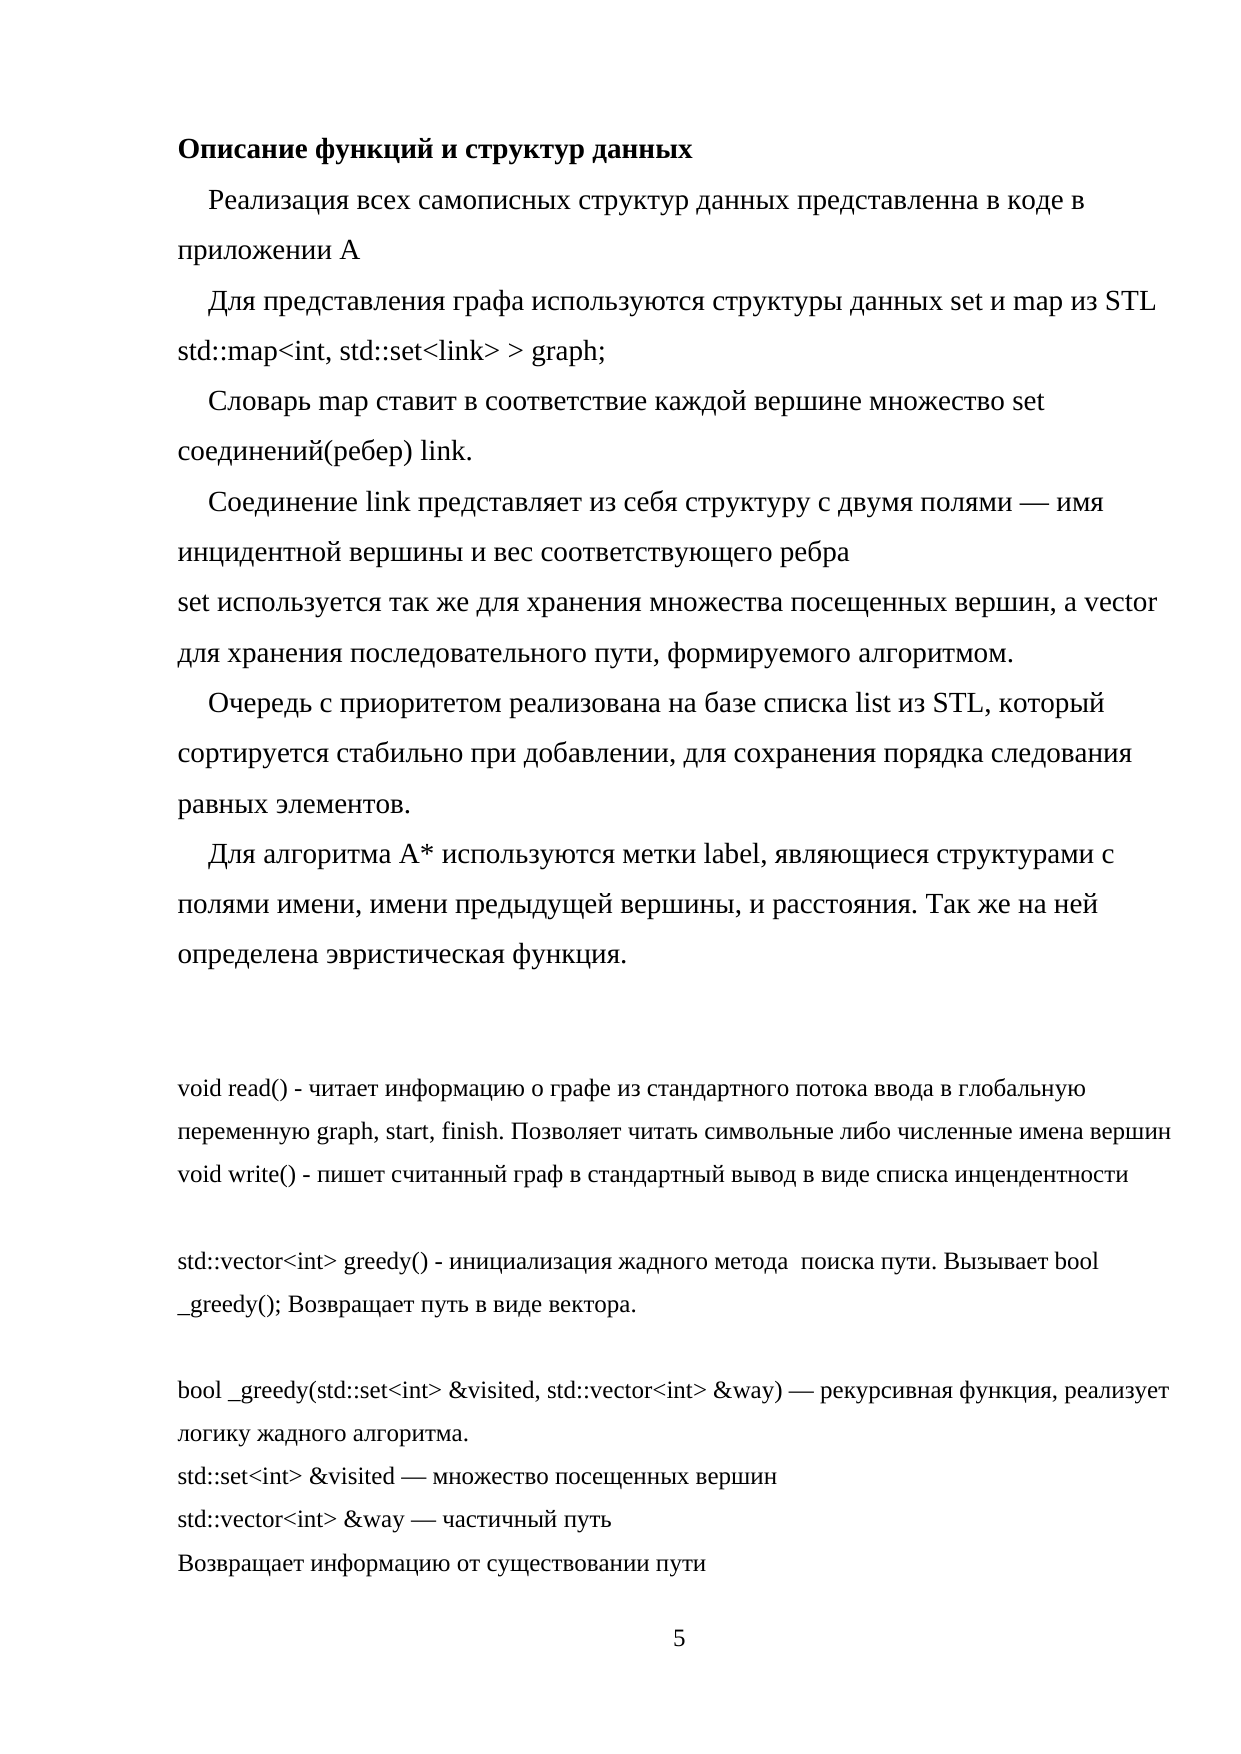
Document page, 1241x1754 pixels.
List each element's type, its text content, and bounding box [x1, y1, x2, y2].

text void write() - пишет считанный граф в стандартный вывод в виде списка инцендентности [177, 1159, 1181, 1188]
text std::set<int> &visited — множество посещенных вершин [177, 1461, 1181, 1490]
text void read() - читает информацию о графе из стандартного потока ввода в глобальную переменную graph, start, finish. Позволяет читать символьные либо численные имена вершин [177, 1073, 1181, 1145]
text Словарь map ставит в соответствие каждой вершине множество set соединений(ребер) link. [177, 383, 1181, 467]
text Для алгоритма A* используются метки label, являющиеся структурами с полями имени, имени предыдущей вершины, и расстояния. Так же на ней определена эвристическая функция. [177, 836, 1181, 970]
text set используется так же для хранения множества посещенных вершин, а vector для хранения последовательного пути, формируемого алгоритмом. [177, 584, 1181, 668]
text Соединение link представляет из себя структуру с двумя полями — имя инцидентной вершины и вес соответствующего ребра [177, 484, 1181, 568]
text Очередь с приоритетом реализована на базе списка list из STL, который сортируется стабильно при добавлении, для сохранения порядка следования равных элементов. [177, 685, 1181, 819]
text std::vector<int> greedy() - инициализация жадного метода поиска пути. Вызывает bool _greedy(); Возвращает путь в виде вектора. [177, 1246, 1181, 1318]
text std::map<int, std::set<link> > graph; [177, 333, 1181, 366]
text Для представления графа используются структуры данных set и map из STL [177, 283, 1181, 316]
text Возвращает информацию от существовании пути [177, 1548, 1181, 1576]
text Описание функций и структур данных [177, 81, 1181, 165]
text bool _greedy(std::set<int> &visited, std::vector<int> &way) — рекурсивная функция, реализует логику жадного алгоритма. [177, 1375, 1181, 1447]
text std::vector<int> &way — частичный путь [177, 1504, 1181, 1533]
text Реализация всех самописных структур данных представленна в коде в приложении А [177, 182, 1181, 266]
